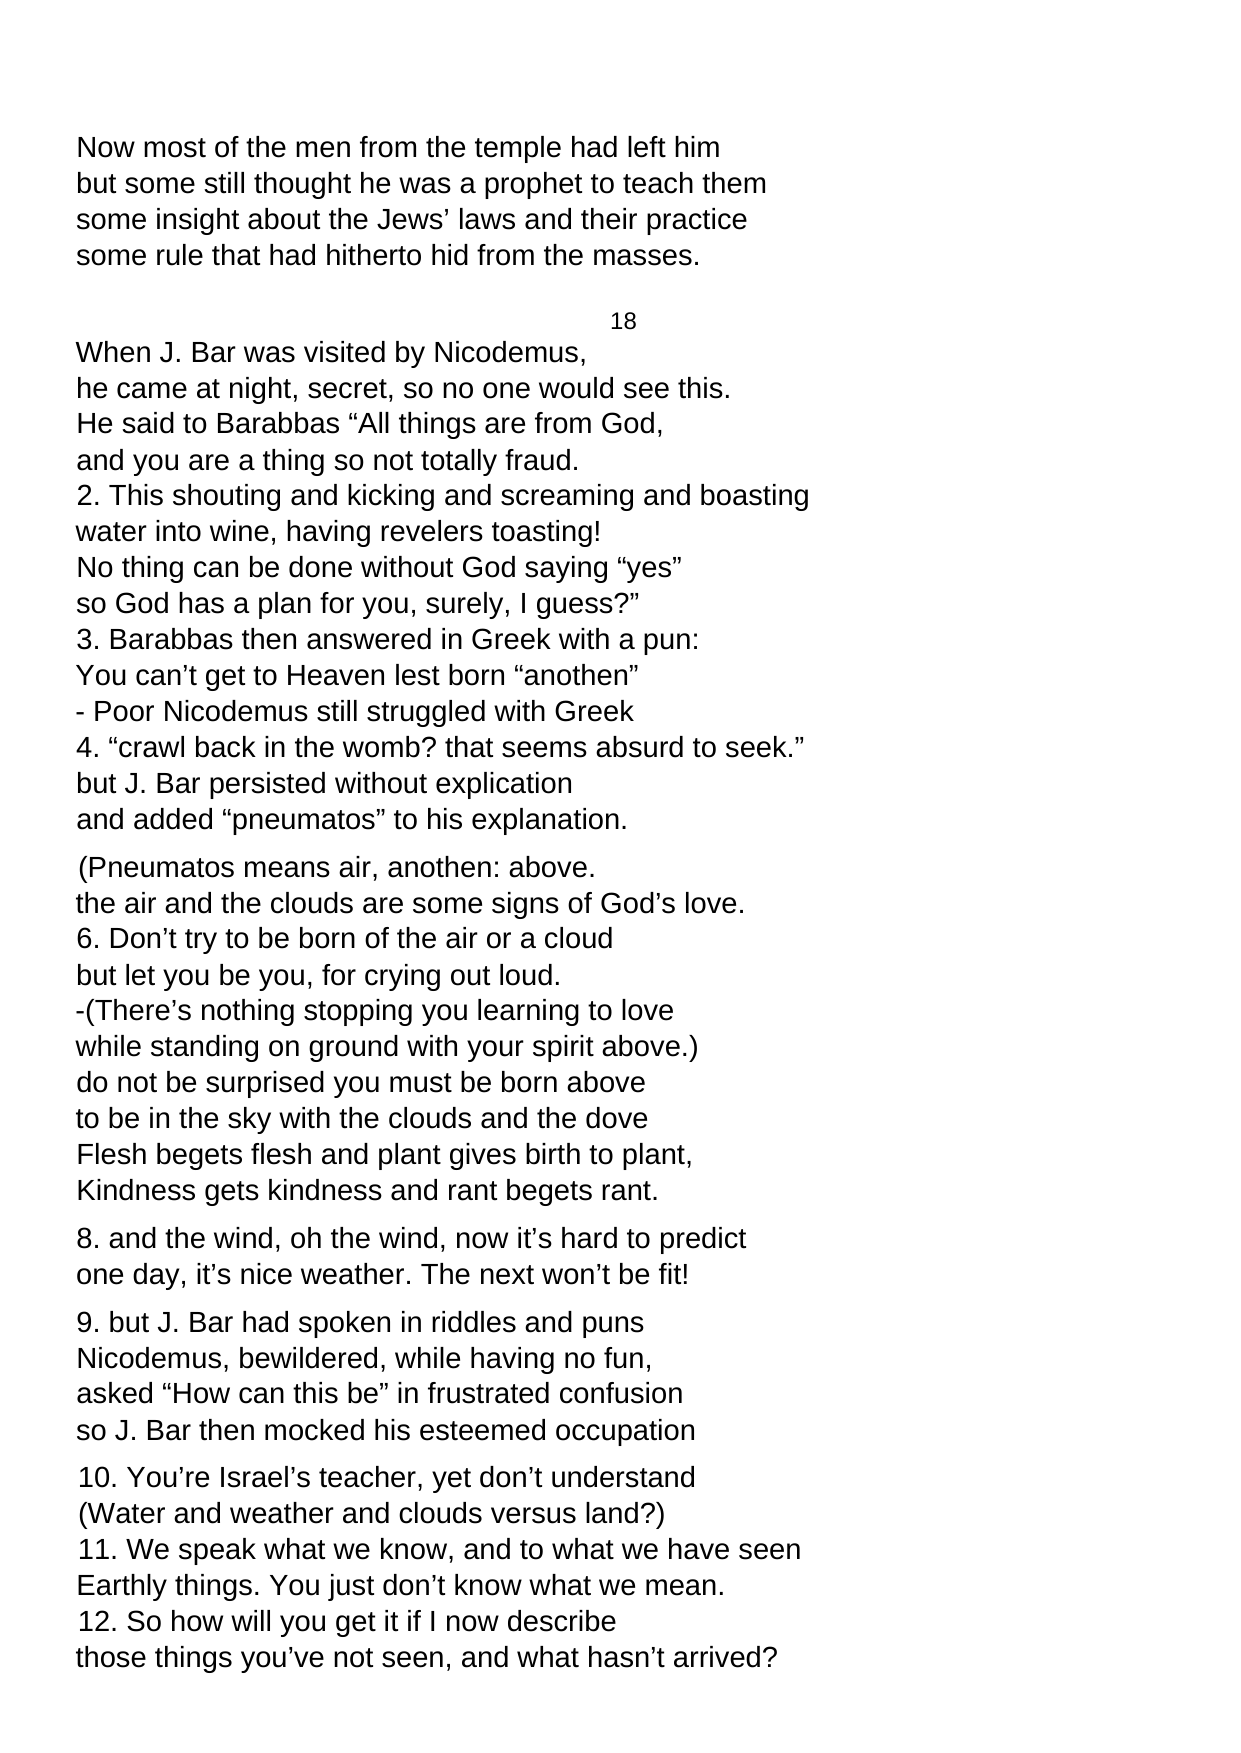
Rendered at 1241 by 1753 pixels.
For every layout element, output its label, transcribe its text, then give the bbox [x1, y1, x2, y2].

text (Pneumatos means air, anothen: above. [78, 850, 1178, 883]
text some rule that had hitherto hid from the masses. [76, 238, 1178, 272]
text 18 [610, 307, 1178, 335]
text but some still thought he was a prophet to teach them [76, 166, 1178, 200]
text He said to Barabbas “All things are from God, [76, 407, 1178, 440]
text Nicodemus, bewildered, while having no fun, [76, 1341, 1178, 1374]
text the air and the clouds are some signs of God’s love. [75, 886, 1178, 919]
text and you are a thing so not totally fraud. [76, 442, 1178, 476]
text asked “How can this be” in frustrated confusion [76, 1377, 1178, 1410]
text water into wine, having revelers toasting! [75, 514, 1178, 548]
text and added “pneumatos” to his explanation. [76, 802, 1178, 835]
text 10. You’re Israel’s teacher, yet don’t understand [78, 1460, 1178, 1494]
text 8. and the wind, oh the wind, now it’s hard to predict [76, 1221, 1178, 1254]
text some insight about the Jews’ laws and their practice [76, 202, 1178, 236]
text You can’t get to Heaven lest born “anothen” [75, 658, 1178, 692]
text one day, it’s nice weather. The next won’t be fit! [76, 1257, 1178, 1290]
text 9. but J. Bar had spoken in riddles and puns [76, 1305, 1178, 1338]
text so God has a plan for you, surely, I guess?” [76, 586, 1178, 620]
text he came at night, secret, so no one would see this. [76, 371, 1178, 404]
text so J. Bar then mocked his esteemed occupation [76, 1412, 1178, 1446]
text 2. This shouting and kicking and screaming and boasting [76, 478, 1178, 512]
text those things you’ve not seen, and what hasn’t arrived? [75, 1640, 1178, 1673]
text 3. Barabbas then answered in Greek with a pun: [76, 622, 1178, 656]
text while standing on ground with your spirit above.) [75, 1029, 1178, 1063]
text 6. Don’t try to be born of the air or a cloud [76, 922, 1178, 955]
text Earthly things. You just don’t know what we mean. [76, 1568, 1178, 1602]
text -(There’s nothing stopping you learning to love [75, 993, 1178, 1027]
text No thing can be done without God saying “yes” [76, 550, 1178, 584]
text (Water and weather and clouds versus land?) [78, 1496, 1178, 1530]
text Flesh begets flesh and plant gives birth to plant, [76, 1137, 1178, 1171]
text - Poor Nicodemus still struggled with Greek [75, 694, 1178, 728]
text but J. Bar persisted without explication [76, 766, 1178, 799]
text but let you be you, for crying out loud. [76, 957, 1178, 991]
text 4. “crawl back in the womb? that seems absurd to seek.” [76, 730, 1178, 763]
text Now most of the men from the temple had left him [76, 130, 1178, 164]
text Kindness gets kindness and rant begets rant. [76, 1173, 1178, 1207]
text When J. Bar was visited by Nicodemus, [75, 335, 1178, 368]
text 11. We speak what we know, and to what we have seen [78, 1532, 1178, 1566]
text to be in the sky with the clouds and the dove [75, 1101, 1178, 1135]
text do not be surprised you must be born above [76, 1065, 1178, 1099]
text 12. So how will you get it if I now describe [78, 1604, 1178, 1638]
